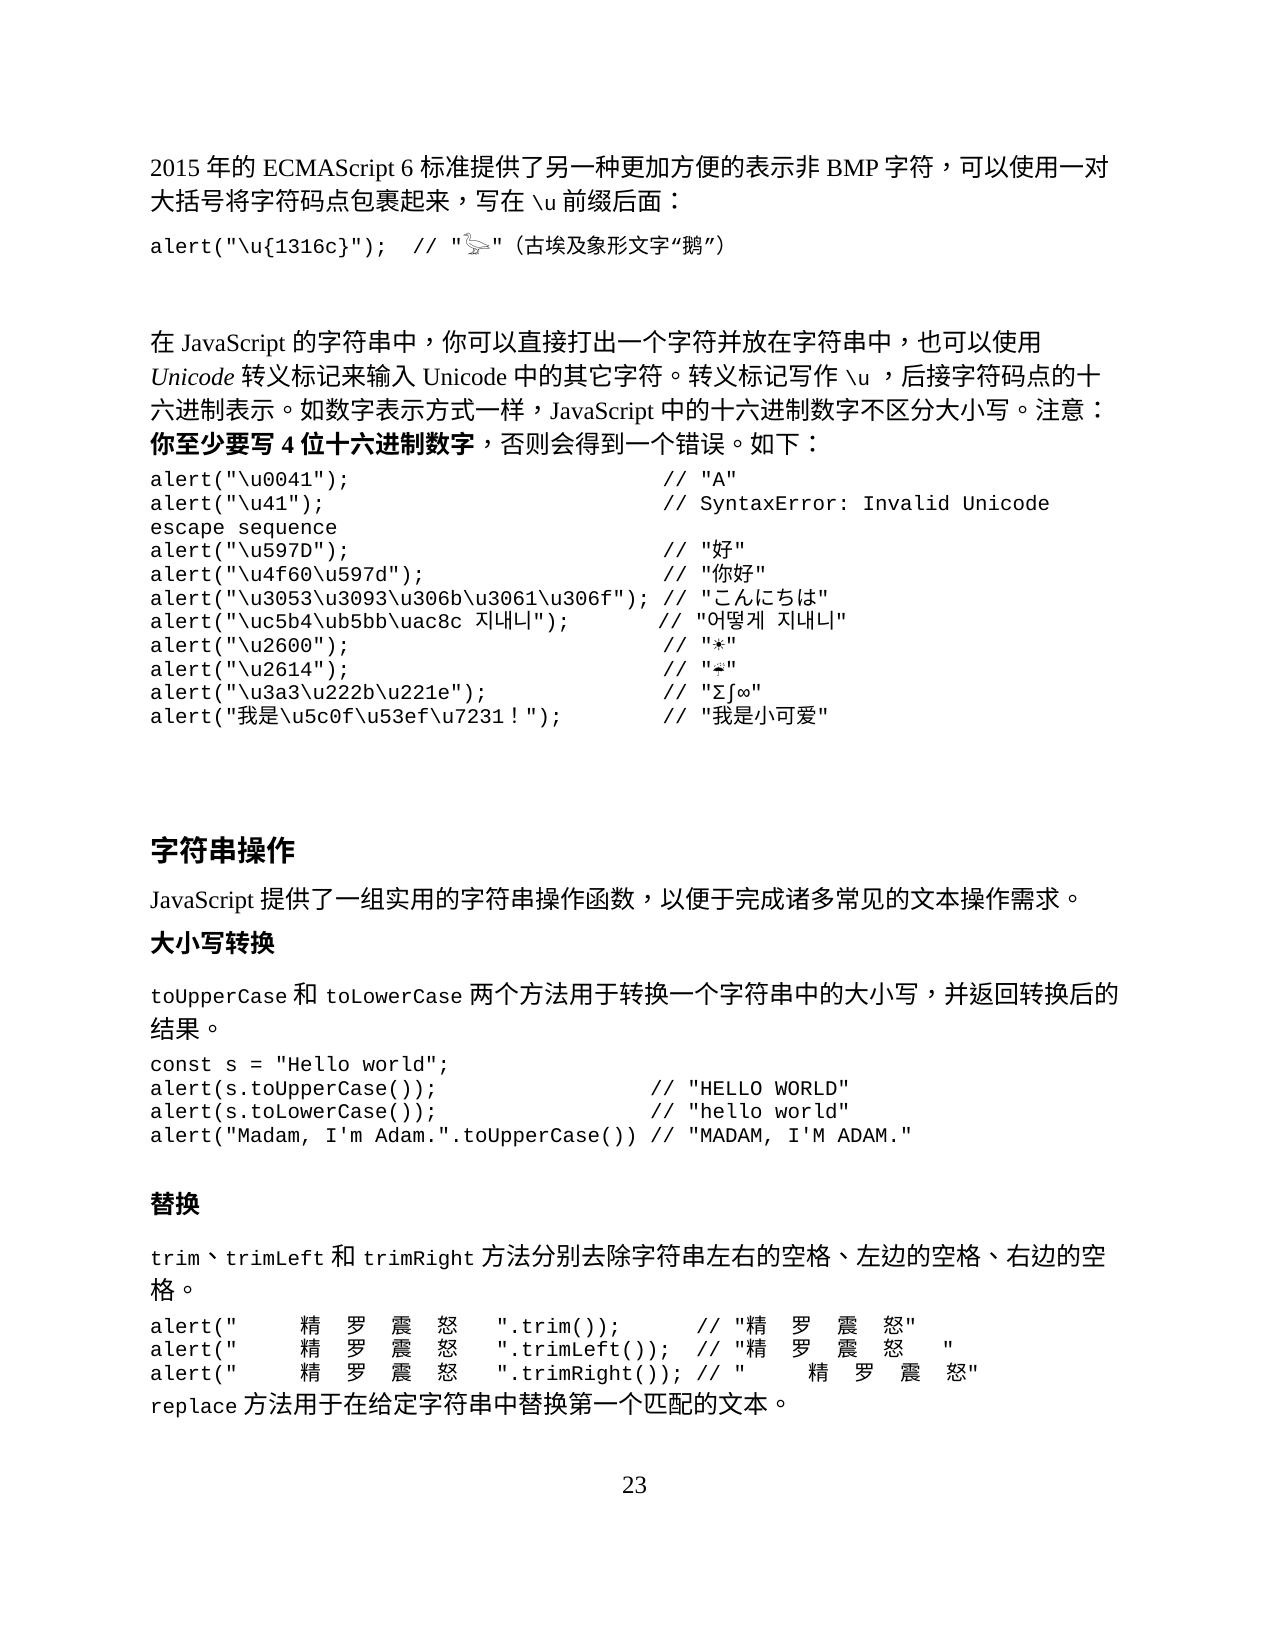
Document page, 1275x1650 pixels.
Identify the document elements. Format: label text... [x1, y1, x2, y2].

text alert("\u41"); // SyntaxError: Invalid Unicode escape sequence [150, 493, 1125, 540]
subtitle 字符串操作 [150, 830, 1125, 870]
text alert("\u2600"); // "☀" [150, 635, 1125, 659]
text alert("\u0041"); // "A" [150, 469, 1125, 493]
text alert("\u4f60\u597d"); // "你好" [150, 564, 1125, 588]
text alert("\uc5b4\ub5bb\uac8c 지내니"); // "어떻게 지내니" [150, 611, 1125, 635]
text alert("\u3053\u3093\u306b\u3061\u306f"); // "こんにちは" [150, 588, 1125, 611]
text alert("\u3a3\u222b\u221e"); // "Σ∫∞" [150, 682, 1125, 706]
text alert(s.toLowerCase()); // "hello world" [150, 1102, 1125, 1125]
text replace 方法用于在给定字符串中替换第一个匹配的文本。 [150, 1387, 1125, 1421]
text trim、trimLeft 和 trimRight 方法分别去除字符串左右的空格、左边的空格、右边的空格。 [150, 1238, 1125, 1307]
text alert("\u{1316c}"); // "𓅬"（古埃及象形文字“鹅”） [150, 236, 1125, 260]
text const s = "Hello world"; [150, 1054, 1125, 1078]
text toUpperCase 和 toLowerCase 两个方法用于转换一个字符串中的大小写，并返回转换后的结果。 [150, 977, 1125, 1045]
text alert(" 精 罗 震 怒 ".trimLeft()); // "精 罗 震 怒 " [150, 1339, 1125, 1363]
text alert("\u597D"); // "好" [150, 540, 1125, 564]
text alert(" 精 罗 震 怒 ".trimRight()); // " 精 罗 震 怒" [150, 1363, 1125, 1387]
text 在 JavaScript 的字符串中，你可以直接打出一个字符并放在字符串中，也可以使用 Unicode 转义标记来输入 Unicode 中的其它字符。转义标记写作 \u ，后接字符码点的十六进制表示。如数字表示方式一样，JavaScript 中的十六进制数字不区分大小写。注意：你至少要写 4 位十六进制数字，否则会得到一个错误。如下： [150, 324, 1125, 461]
text alert(s.toUpperCase()); // "HELLO WORLD" [150, 1078, 1125, 1102]
text alert(" 精 罗 震 怒 ".trim()); // "精 罗 震 怒" [150, 1316, 1125, 1339]
text JavaScript 提供了一组实用的字符串操作函数，以便于完成诸多常见的文本操作需求。 [150, 882, 1125, 916]
text alert("我是\u5c0f\u53ef\u7231！"); // "我是小可爱" [150, 706, 1125, 729]
text 大小写转换 [150, 925, 1125, 959]
text 2015 年的 ECMAScript 6 标准提供了另一种更加方便的表示非 BMP 字符，可以使用一对大括号将字符码点包裹起来，写在 \u 前缀后面： [150, 150, 1125, 218]
text alert("Madam, I'm Adam.".toUpperCase()) // "MADAM, I'M ADAM." [150, 1125, 1125, 1149]
text alert("\u2614"); // "☔" [150, 659, 1125, 682]
text 替换 [150, 1187, 1125, 1221]
